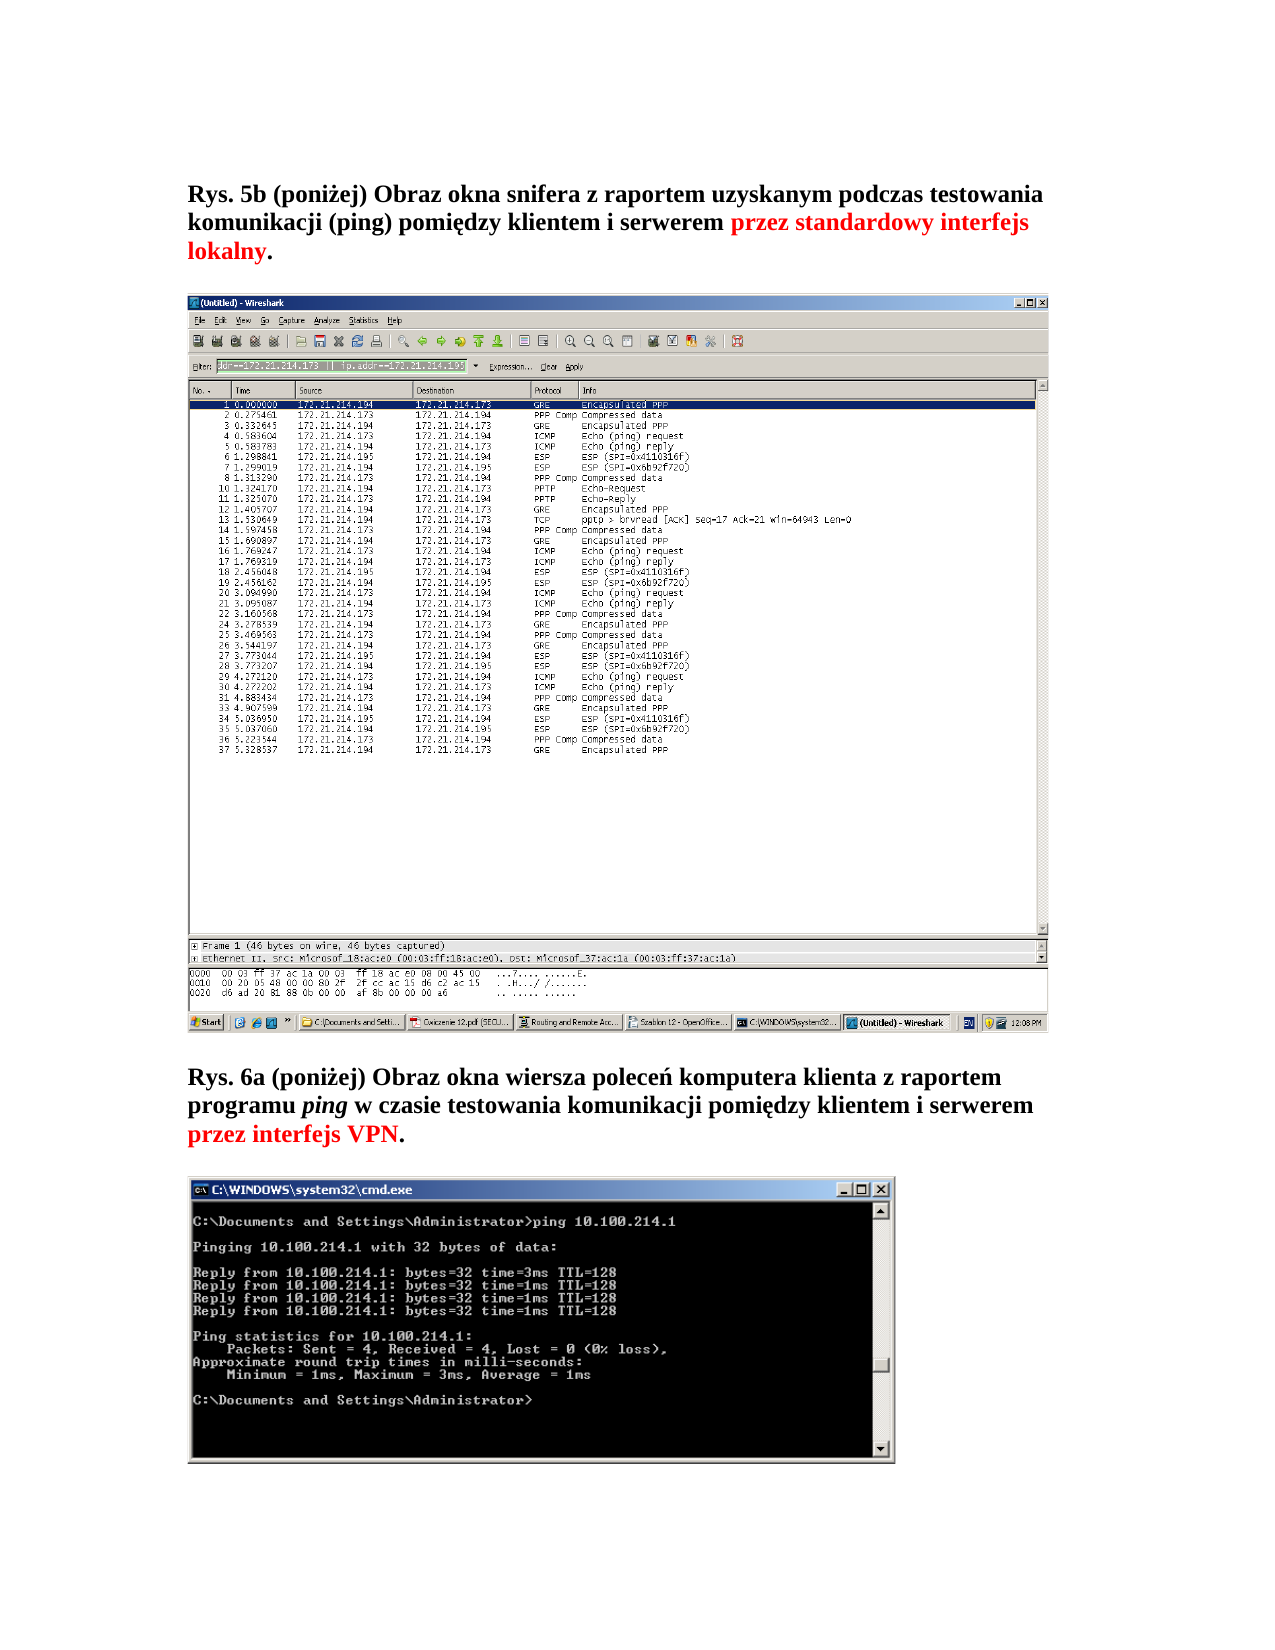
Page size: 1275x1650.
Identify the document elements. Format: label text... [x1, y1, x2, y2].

text Rys. 5b (poniżej) Obraz okna snifera z raportem uzyskanym podczas testowania komunikacji (ping) pomiędzy klientem i serwerem przez standardowy interfejs lokalny. [187, 179, 1087, 265]
picture [187, 1176, 896, 1464]
text Rys. 6a (poniżej) Obraz okna wiersza poleceń komputera klienta z raportem programu ping w czasie testowania komunikacji pomiędzy klientem i serwerem przez interfejs VPN. [187, 1062, 1087, 1148]
picture [187, 293, 1049, 1033]
